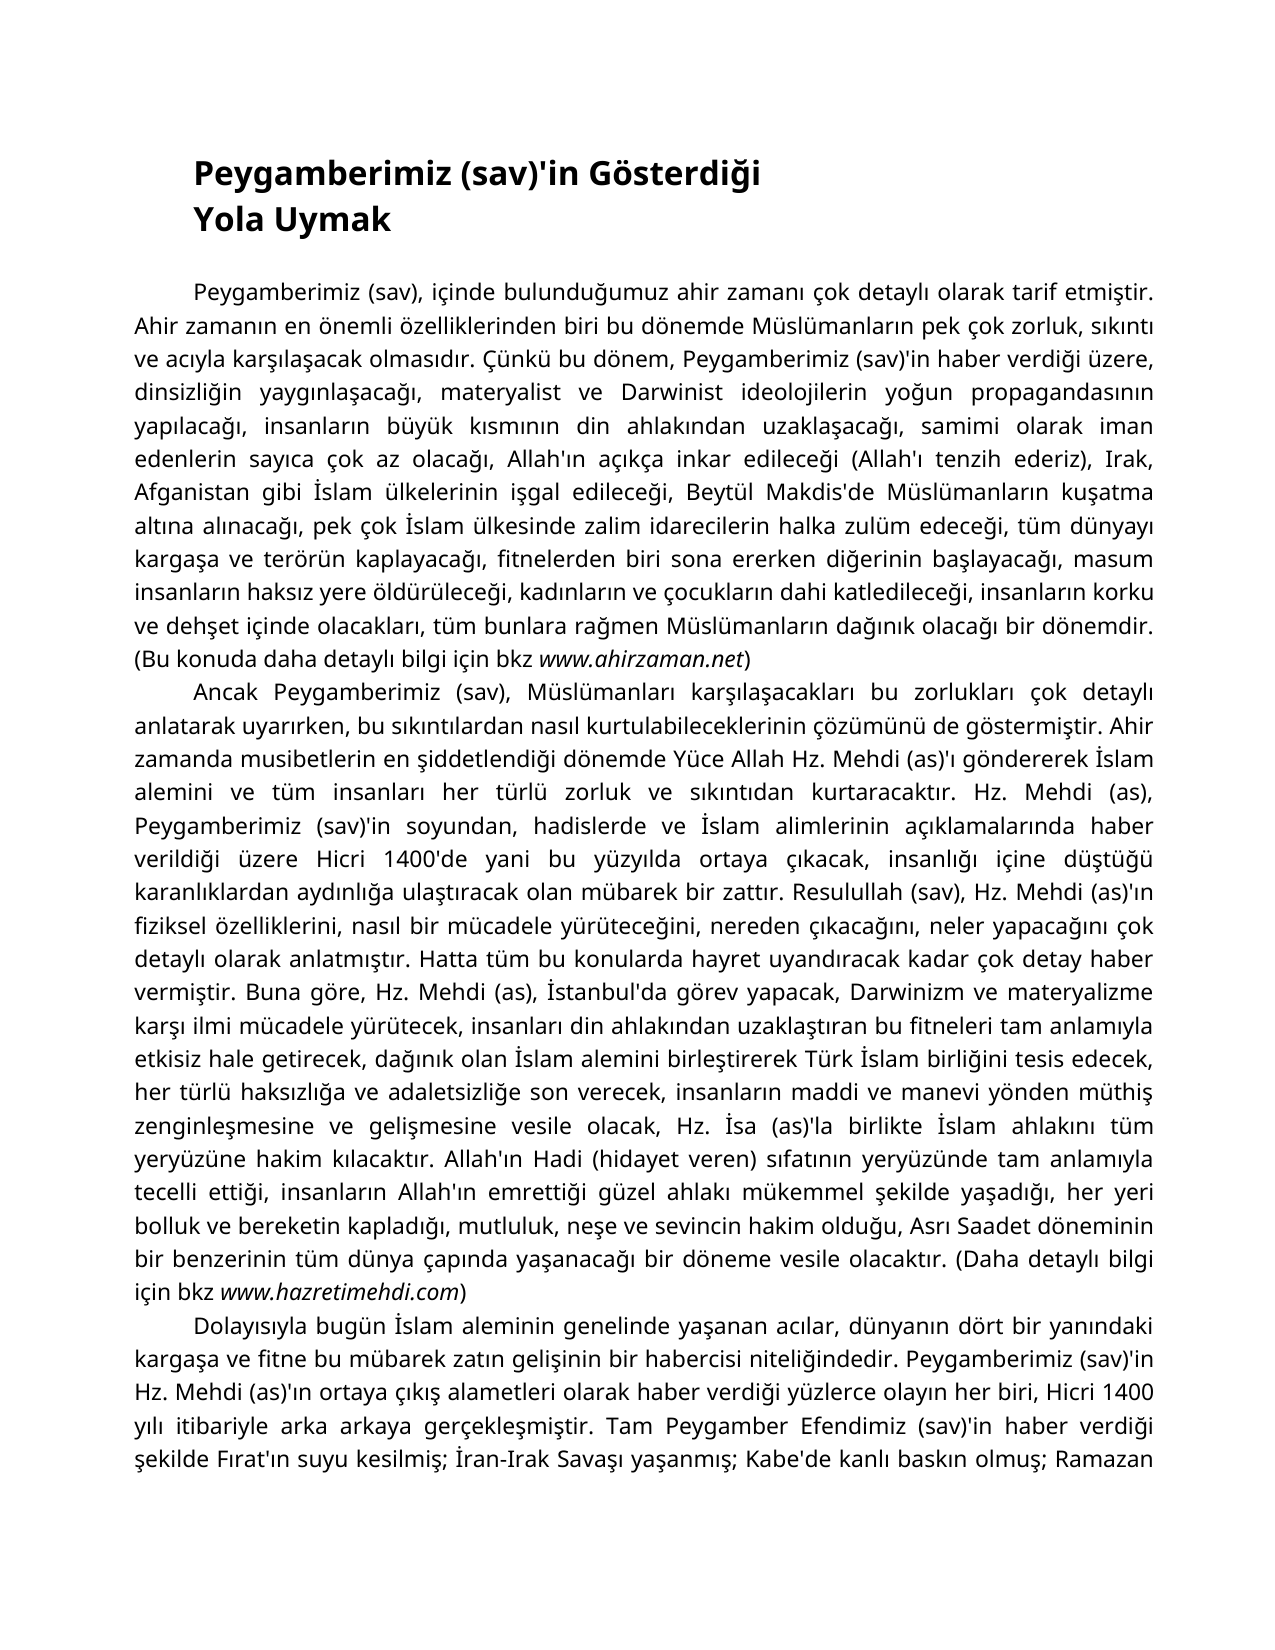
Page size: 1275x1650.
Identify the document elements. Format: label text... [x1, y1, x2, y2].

text Peygamberimiz (sav), içinde bulunduğumuz ahir zamanı çok detaylı olarak tarif etmiştir. Ahir zamanın en önemli özelliklerinden biri bu dönemde Müslümanların pek çok zorluk, sıkıntı ve acıyla karşılaşacak olmasıdır. Çünkü bu dönem, Peygamberimiz (sav)'in haber verdiği üzere, dinsizliğin yaygınlaşacağı, materyalist ve Darwinist ideolojilerin yoğun propagandasının yapılacağı, insanların büyük kısmının din ahlakından uzaklaşacağı, samimi olarak iman edenlerin sayıca çok az olacağı, Allah'ın açıkça inkar edileceği (Allah'ı tenzih ederiz), Irak, Afganistan gibi İslam ülkelerinin işgal edileceği, Beytül Makdis'de Müslümanların kuşatma altına alınacağı, pek çok İslam ülkesinde zalim idarecilerin halka zulüm edeceği, tüm dünyayı kargaşa ve terörün kaplayacağı, fitnelerden biri sona ererken diğerinin başlayacağı, masum insanların haksız yere öldürüleceği, kadınların ve çocukların dahi katledileceği, insanların korku ve dehşet içinde olacakları, tüm bunlara rağmen Müslümanların dağınık olacağı bir dönemdir. (Bu konuda daha detaylı bilgi için bkz www.ahirzaman.net) [134, 274, 1155, 674]
text Ancak Peygamberimiz (sav), Müslümanları karşılaşacakları bu zorlukları çok detaylı anlatarak uyarırken, bu sıkıntılardan nasıl kurtulabileceklerinin çözümünü de göstermiştir. Ahir zamanda musibetlerin en şiddetlendiği dönemde Yüce Allah Hz. Mehdi (as)'ı göndererek İslam alemini ve tüm insanları her türlü zorluk ve sıkıntıdan kurtaracaktır. Hz. Mehdi (as), Peygamberimiz (sav)'in soyundan, hadislerde ve İslam alimlerinin açıklamalarında haber verildiği üzere Hicri 1400'de yani bu yüzyılda ortaya çıkacak, insanlığı içine düştüğü karanlıklardan aydınlığa ulaştıracak olan mübarek bir zattır. Resulullah (sav), Hz. Mehdi (as)'ın fiziksel özelliklerini, nasıl bir mücadele yürüteceğini, nereden çıkacağını, neler yapacağını çok detaylı olarak anlatmıştır. Hatta tüm bu konularda hayret uyandıracak kadar çok detay haber vermiştir. Buna göre, Hz. Mehdi (as), İstanbul'da görev yapacak, Darwinizm ve materyalizme karşı ilmi mücadele yürütecek, insanları din ahlakından uzaklaştıran bu fitneleri tam anlamıyla etkisiz hale getirecek, dağınık olan İslam alemini birleştirerek Türk İslam birliğini tesis edecek, her türlü haksızlığa ve adaletsizliğe son verecek, insanların maddi ve manevi yönden müthiş zenginleşmesine ve gelişmesine vesile olacak, Hz. İsa (as)'la birlikte İslam ahlakını tüm yeryüzüne hakim kılacaktır. Allah'ın Hadi (hidayet veren) sıfatının yeryüzünde tam anlamıyla tecelli ettiği, insanların Allah'ın emrettiği güzel ahlakı mükemmel şekilde yaşadığı, her yeri bolluk ve bereketin kapladığı, mutluluk, neşe ve sevincin hakim olduğu, Asrı Saadet döneminin bir benzerinin tüm dünya çapında yaşanacağı bir döneme vesile olacaktır. (Daha detaylı bilgi için bkz www.hazretimehdi.com) [134, 674, 1155, 1307]
subtitle Yola Uymak [134, 195, 1155, 241]
text Dolayısıyla bugün İslam aleminin genelinde yaşanan acılar, dünyanın dört bir yanındaki kargaşa ve fitne bu mübarek zatın gelişinin bir habercisi niteliğindedir. Peygamberimiz (sav)'in Hz. Mehdi (as)'ın ortaya çıkış alametleri olarak haber verdiği yüzlerce olayın her biri, Hicri 1400 yılı itibariyle arka arkaya gerçekleşmiştir. Tam Peygamber Efendimiz (sav)'in haber verdiği şekilde Fırat'ın suyu kesilmiş; İran-Irak Savaşı yaşanmış; Kabe'de kanlı baskın olmuş; Ramazan [134, 1307, 1155, 1474]
subtitle Peygamberimiz (sav)'in Gösterdiği [134, 150, 1155, 195]
